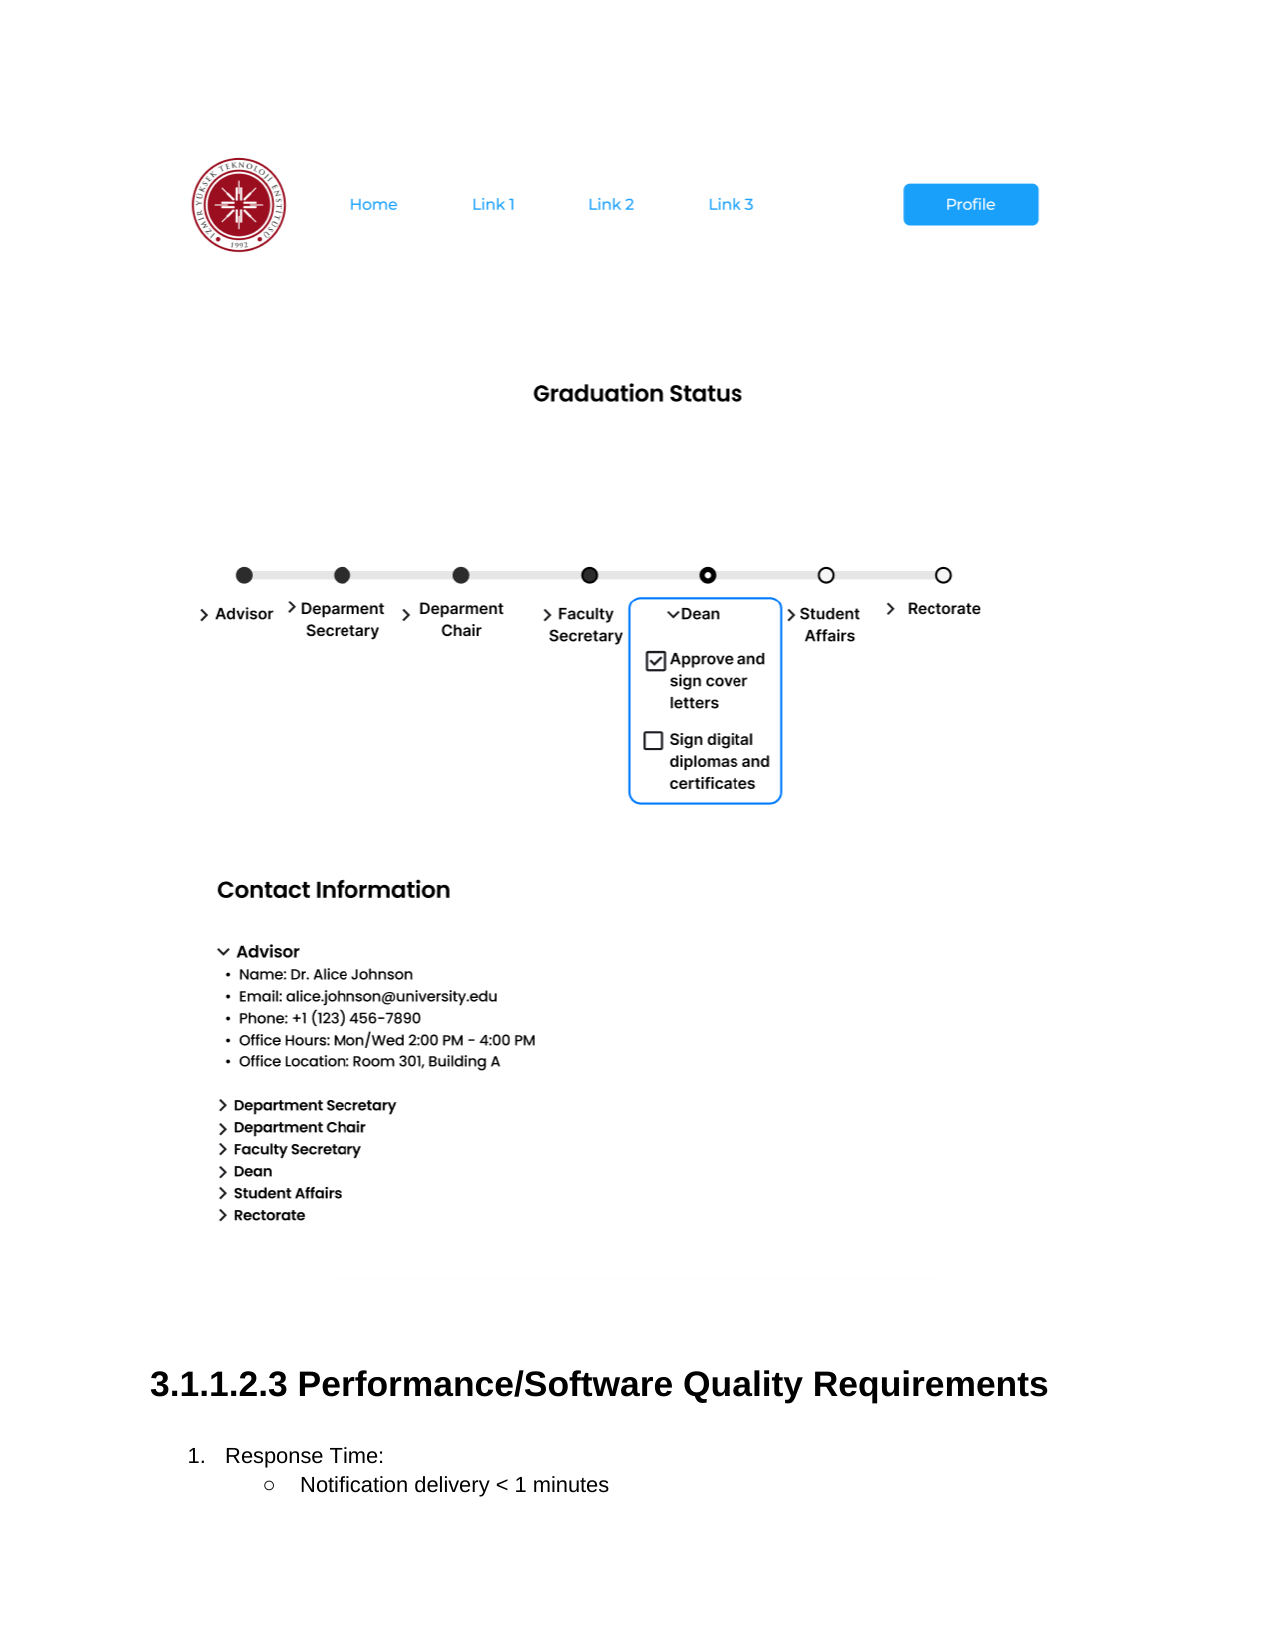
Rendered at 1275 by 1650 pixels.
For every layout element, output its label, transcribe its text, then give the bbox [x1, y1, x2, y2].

list Response Time: [187, 1443, 1125, 1468]
subtitle 3.1.1.2.3 Performance/Software Quality Requirements [150, 1363, 1125, 1404]
list Notification delivery < 1 minutes [262, 1472, 1125, 1497]
